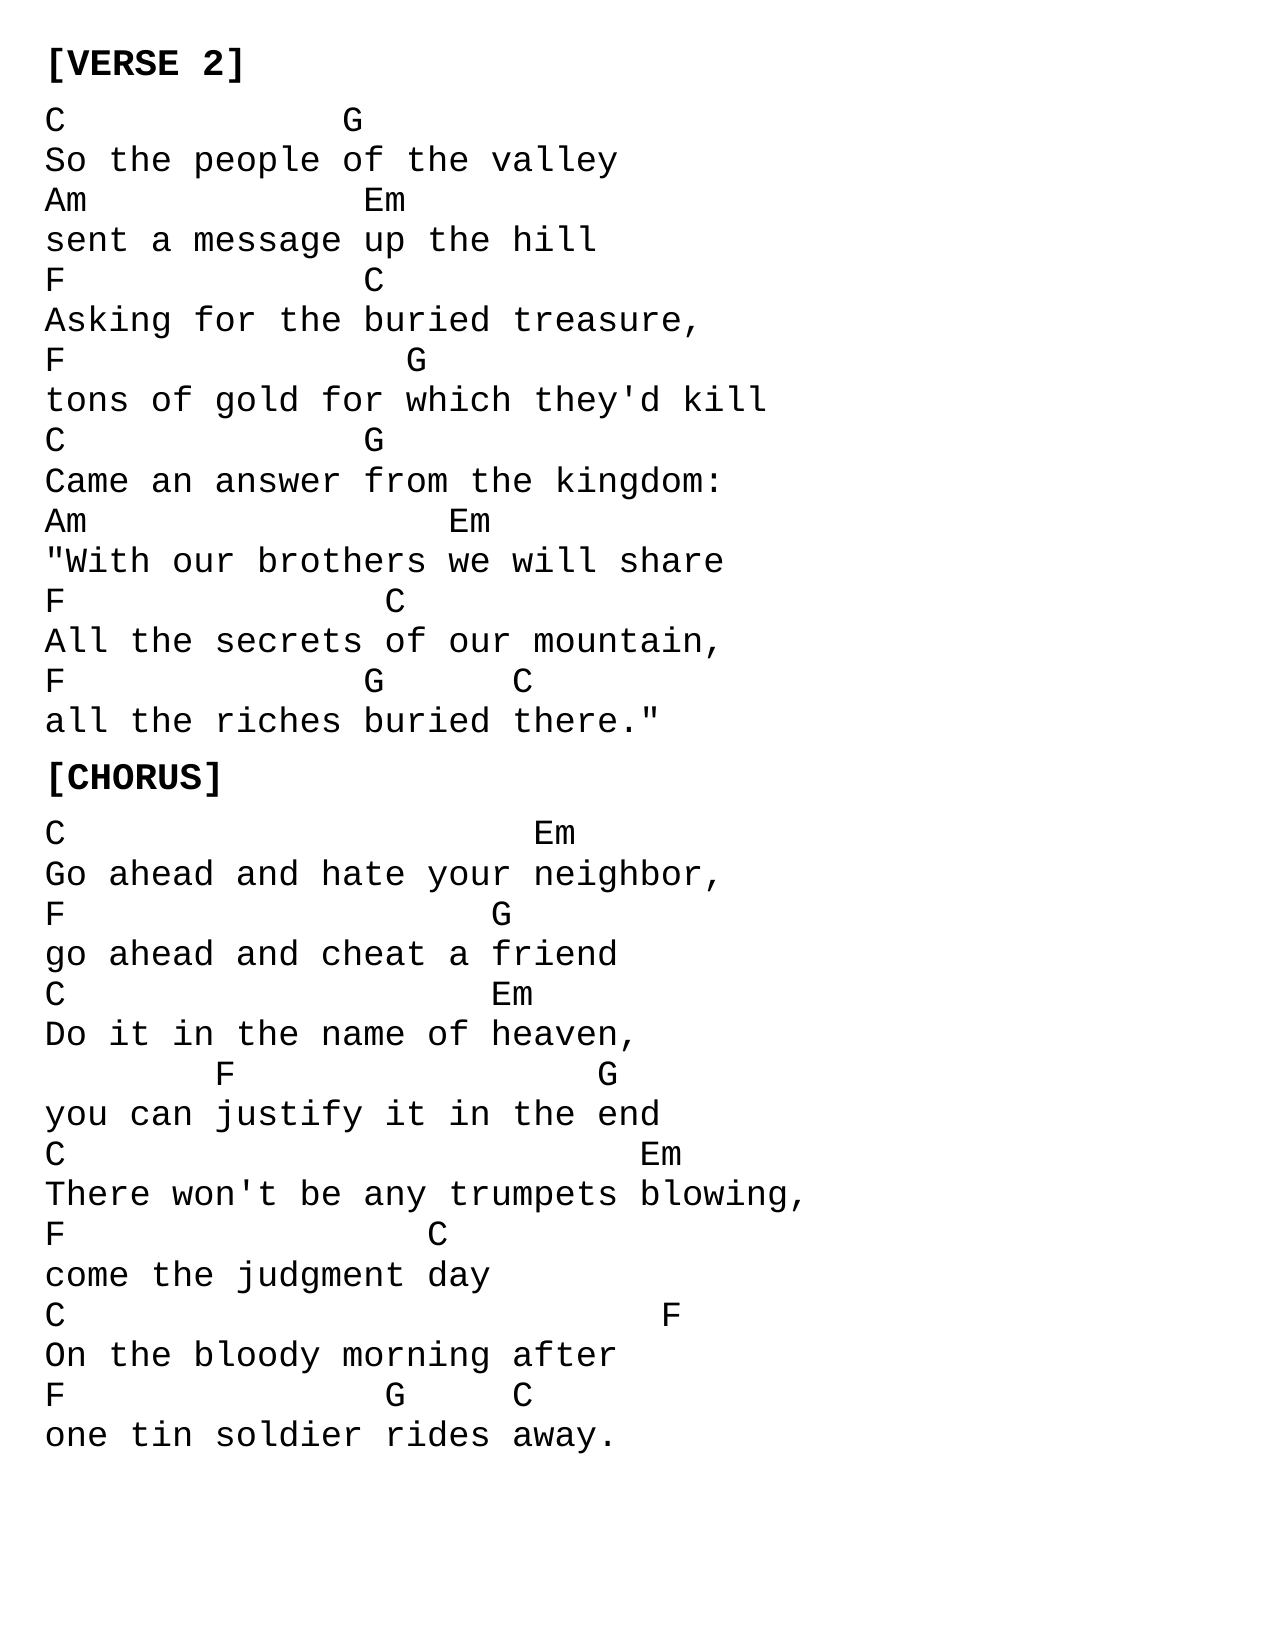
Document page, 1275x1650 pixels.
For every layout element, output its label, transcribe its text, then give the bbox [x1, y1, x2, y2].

text Asking for the buried treasure, [44, 302, 1231, 342]
subtitle [CHORUS] [44, 758, 1231, 801]
text F G C [44, 663, 1231, 703]
text F G [44, 1056, 1231, 1096]
text tons of gold for which they'd kill [44, 382, 1231, 422]
text Am Em [44, 503, 1231, 543]
text sent a message up the hill [44, 222, 1231, 262]
text Am Em [44, 182, 1231, 222]
text So the people of the valley [44, 142, 1231, 182]
text C Em [44, 1136, 1231, 1176]
text There won't be any trumpets blowing, [44, 1176, 1231, 1216]
text C Em [44, 815, 1231, 855]
text F G [44, 896, 1231, 936]
text come the judgment day [44, 1256, 1231, 1297]
text C Em [44, 976, 1231, 1016]
text Came an answer from the kingdom: [44, 462, 1231, 503]
text On the bloody morning after [44, 1337, 1231, 1377]
text F C [44, 262, 1231, 302]
text F G [44, 342, 1231, 382]
text Do it in the name of heaven, [44, 1016, 1231, 1056]
text "With our brothers we will share [44, 543, 1231, 583]
subtitle [VERSE 2] [44, 44, 1231, 87]
text F C [44, 1216, 1231, 1256]
text F C [44, 583, 1231, 623]
text you can justify it in the end [44, 1096, 1231, 1136]
text go ahead and cheat a friend [44, 936, 1231, 976]
text C G [44, 102, 1231, 142]
text one tin soldier rides away. [44, 1417, 1231, 1457]
text All the secrets of our mountain, [44, 623, 1231, 663]
text C G [44, 422, 1231, 462]
text all the riches buried there." [44, 703, 1231, 743]
text F G C [44, 1377, 1231, 1417]
text Go ahead and hate your neighbor, [44, 855, 1231, 896]
text C F [44, 1297, 1231, 1337]
